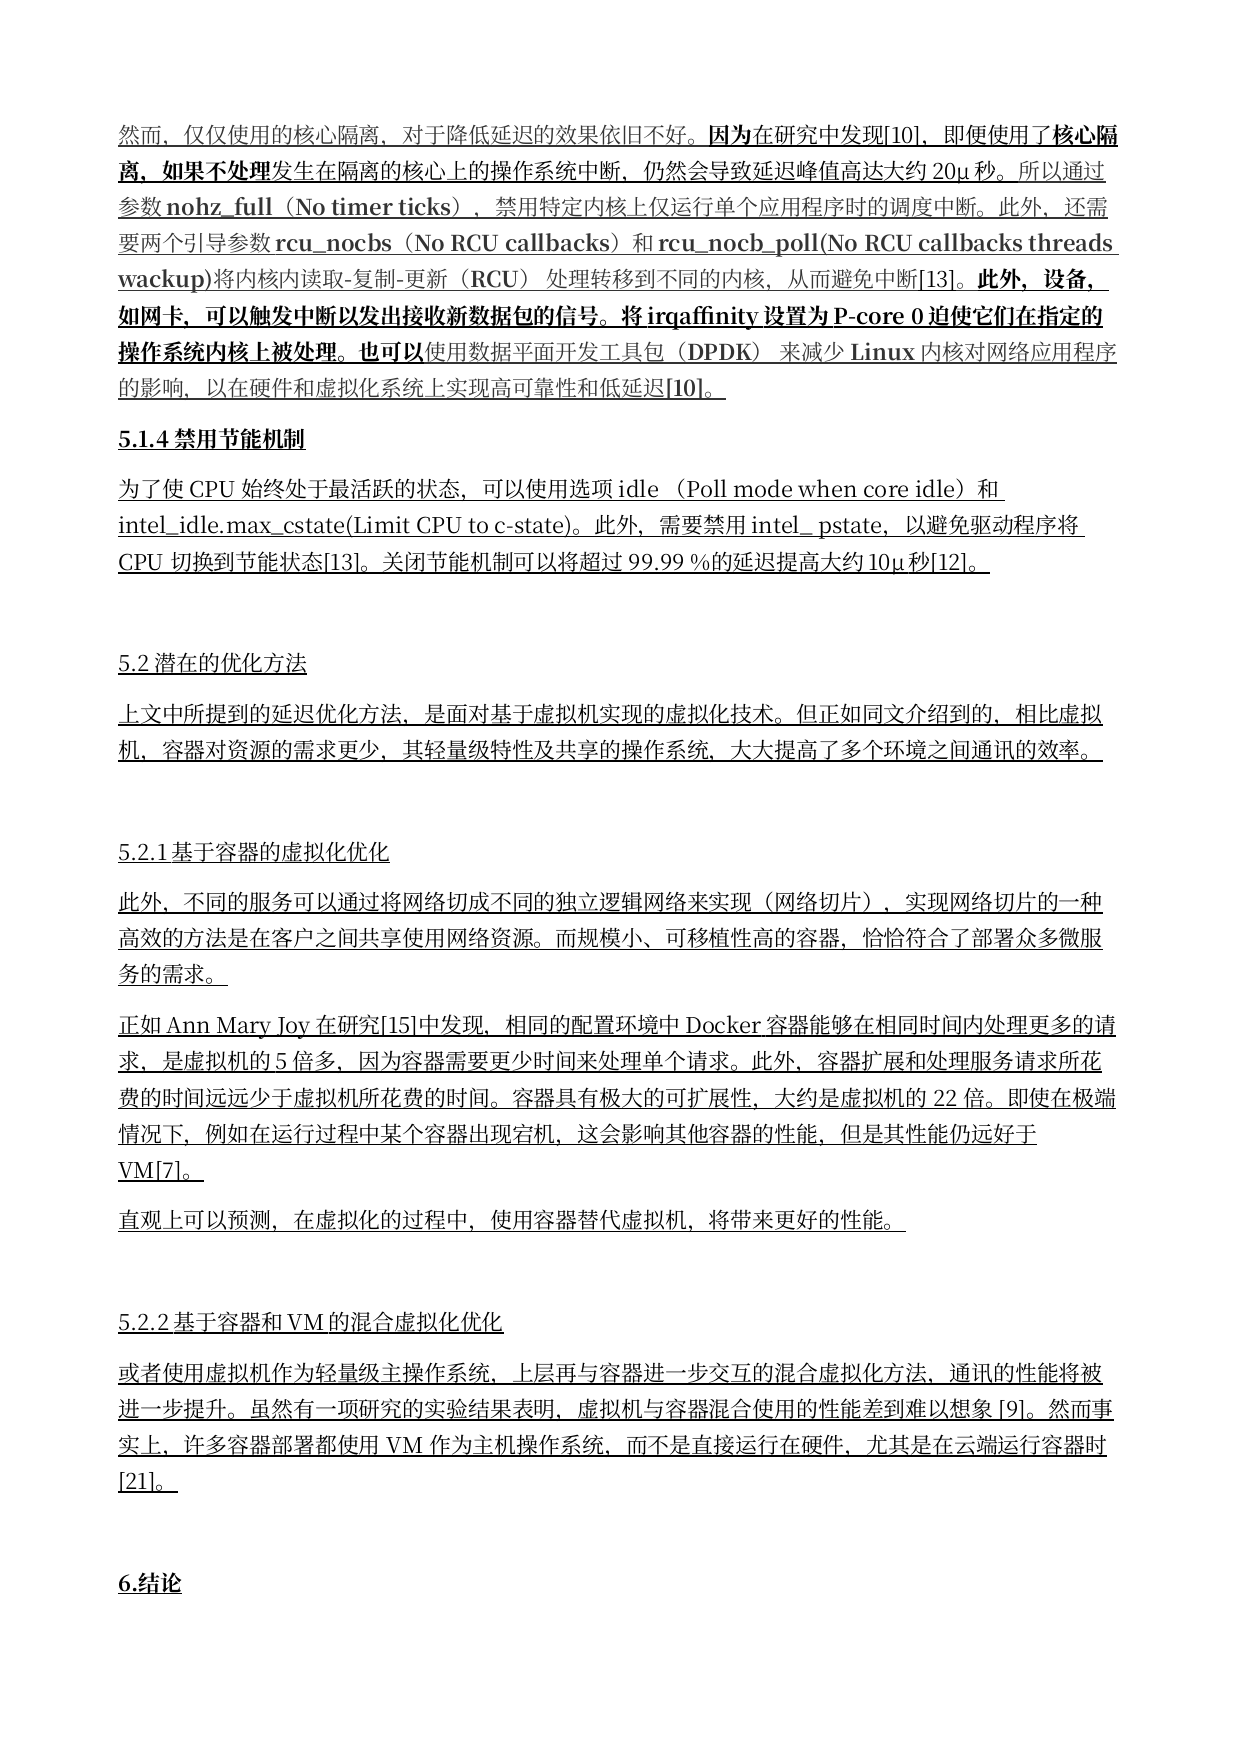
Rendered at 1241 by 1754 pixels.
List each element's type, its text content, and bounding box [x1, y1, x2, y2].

text 5.1.4 禁用节能机制 [118, 422, 1122, 453]
text 为了使 CPU 始终处于最活跃的状态，可以使用选项 idle （Poll mode when core idle）和 intel_idle.max_cstate(Limit CPU to c-state)。此外，需要禁用intel_ pstate，以避免驱动程序将 CPU 切换到节能状态[13]。关闭节能机制可以将超过 99.99 %的延迟提高大约10μ秒[12]。 [118, 473, 1122, 576]
text 直观上可以预测，在虚拟化的过程中，使用容器替代虚拟机，将带来更好的性能。 [118, 1204, 1122, 1235]
text 上文中所提到的延迟优化方法，是面对基于虚拟机实现的虚拟化技术。但正如同文介绍到的，相比虚拟机，容器对资源的需求更少，其轻量级特性及共享的操作系统，大大提高了多个环境之间通讯的效率。 [118, 697, 1122, 765]
text 6.结论 [118, 1566, 1122, 1597]
text 然而，仅仅使用的核心隔离，对于降低延迟的效果依旧不好。因为在研究中发现[10]，即便使用了核心隔离，如果不处理发生在隔离的核心上的操作系统中断，仍然会导致延迟峰值高达大约20μ秒。所以通过参数nohz_full（No timer ticks），禁用特定内核上仅运行单个应用程序时的调度中断。此外，还需要两个引导参数rcu_nocbs（No RCU callbacks）和rcu_nocb_poll(No RCU callbacks threads wackup)将内核内读取-复制-更新（RCU） 处理转移到不同的内核，从而避免中断[13]。此外，设备，如网卡，可以触发中断以发出接收新数据包的信号。将irqaffinity设置为P-core 0迫使它们在指定的操作系统内核上被处理。也可以使用数据平面开发工具包（DPDK） 来减少 Linux 内核对网络应用程序的影响，以在硬件和虚拟化系统上实现高可靠性和低延迟[10]。 [118, 118, 1122, 403]
text 5.2.1基于容器的虚拟化优化 [118, 835, 1122, 866]
text 5.2潜在的优化方法 [118, 646, 1122, 678]
text 正如Ann Mary Joy在研究[15]中发现，相同的配置环境中Docker容器能够在相同时间内处理更多的请求，是虚拟机的5倍多，因为容器需要更少时间来处理单个请求。此外，容器扩展和处理服务请求所花费的时间远远少于虚拟机所花费的时间。容器具有极大的可扩展性，大约是虚拟机的 22 倍。即使在极端情况下，例如在运行过程中某个容器出现宕机，这会影响其他容器的性能，但是其性能仍远好于VM[7]。 [118, 1008, 1122, 1184]
text 此外，不同的服务可以通过将网络切成不同的独立逻辑网络来实现（网络切片），实现网络切片的一种高效的方法是在客户之间共享使用网络资源。而规模小、可移植性高的容器，恰恰符合了部署众多微服务的需求。 [118, 885, 1122, 989]
text 或者使用虚拟机作为轻量级主操作系统，上层再与容器进一步交互的混合虚拟化方法，通讯的性能将被进一步提升。虽然有一项研究的实验结果表明，虚拟机与容器混合使用的性能差到难以想象 [9]。然而事实上，许多容器部署都使用 VM 作为主机操作系统，而不是直接运行在硬件，尤其是在云端运行容器时[21]。 [118, 1356, 1122, 1496]
text 5.2.2基于容器和VM的混合虚拟化优化 [118, 1305, 1122, 1337]
